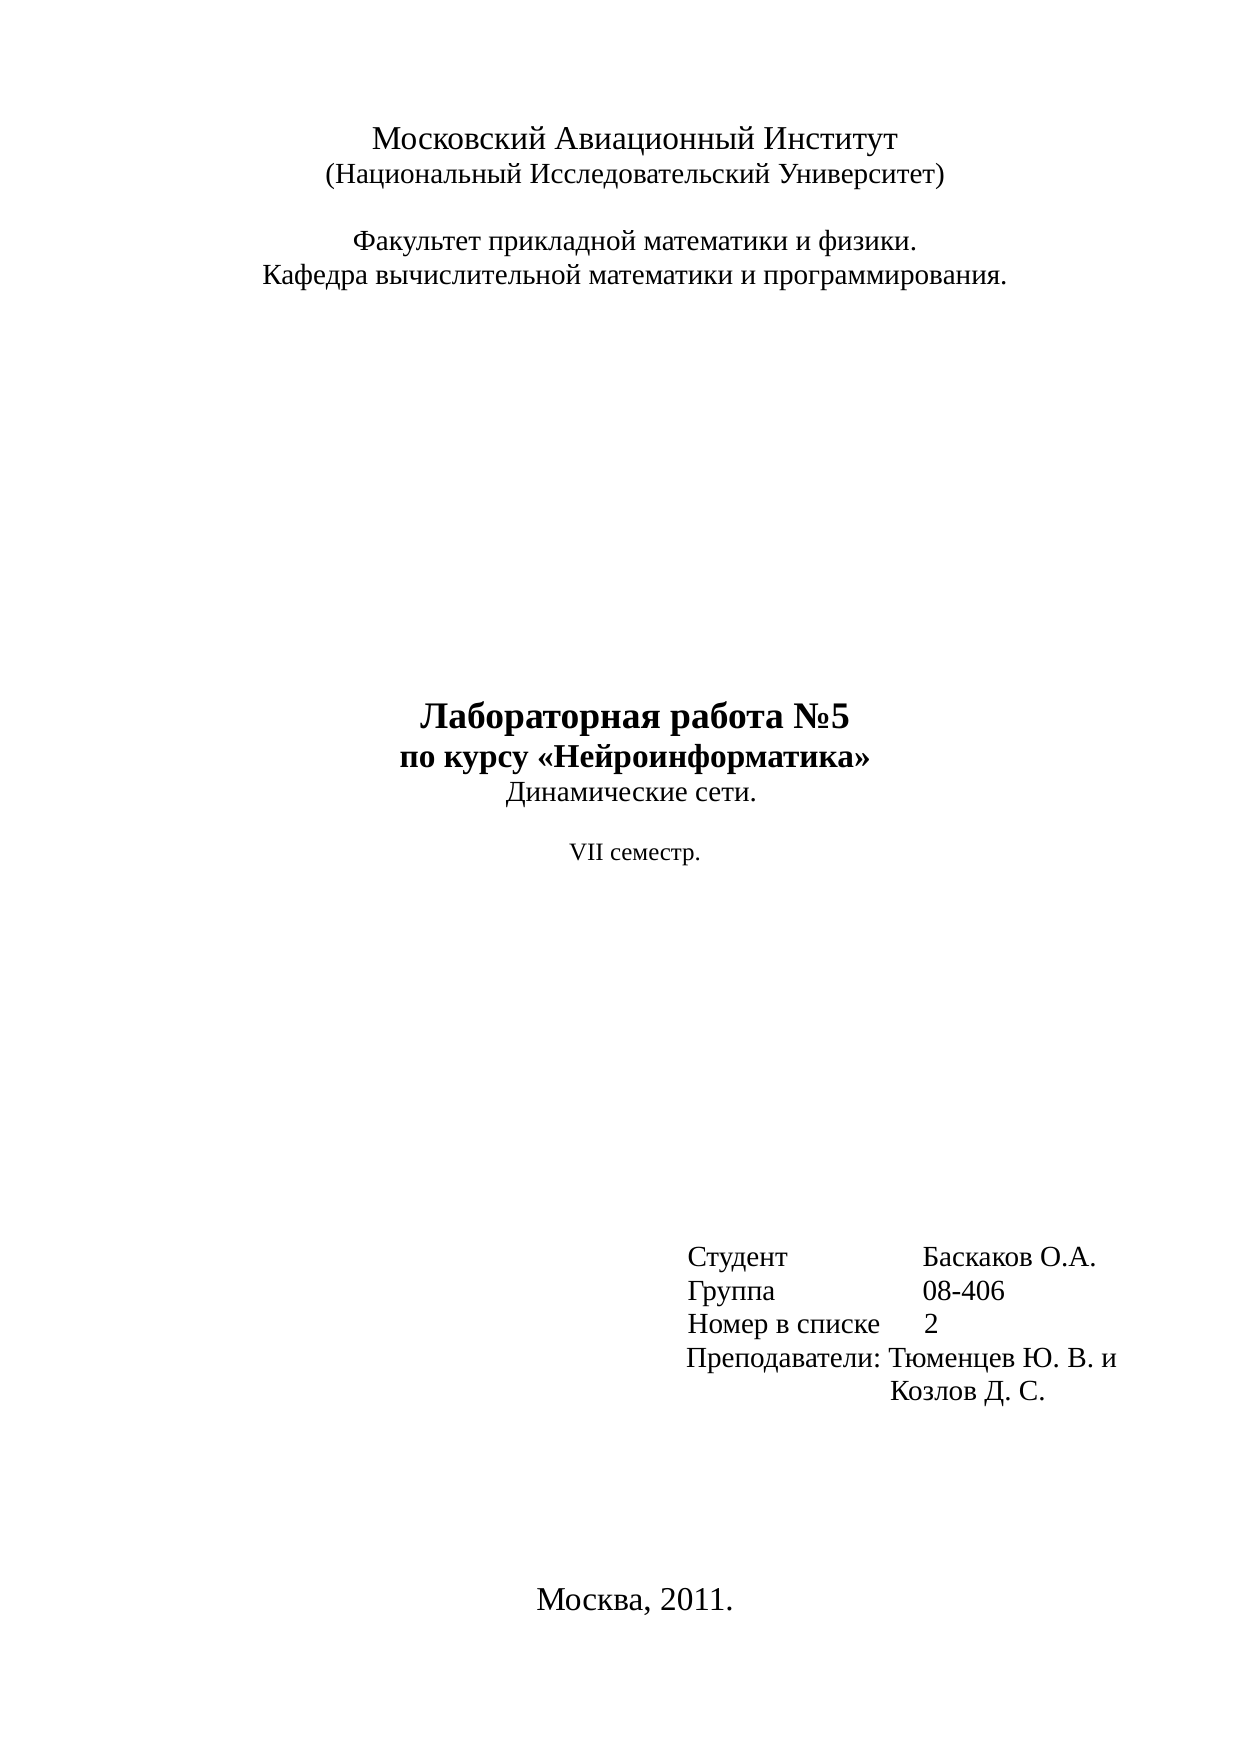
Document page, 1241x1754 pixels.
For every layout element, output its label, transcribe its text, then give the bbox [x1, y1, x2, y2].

text (Национальный Исследовательский Университет) [118, 156, 1122, 190]
text Московский Авиационный Институт [118, 118, 1122, 156]
text VII семестр. [118, 837, 1122, 866]
text Москва, 2011. [118, 1579, 1122, 1618]
text Студент Баскаков О.А. [118, 1239, 1122, 1273]
text Факультет прикладной математики и физики. [118, 223, 1122, 257]
text Лабораторная работа №5 [118, 693, 1122, 736]
text Номер в списке 2 [118, 1306, 1122, 1340]
text по курсу «Нейроинформатика» [118, 736, 1122, 774]
text Преподаватели: Тюменцев Ю. В. и [118, 1340, 1122, 1373]
text Козлов Д. С. [118, 1373, 1122, 1407]
text Кафедра вычислительной математики и программирования. [118, 257, 1122, 291]
text Группа 08-406 [118, 1273, 1122, 1306]
text Динамические сети. [118, 774, 1122, 808]
